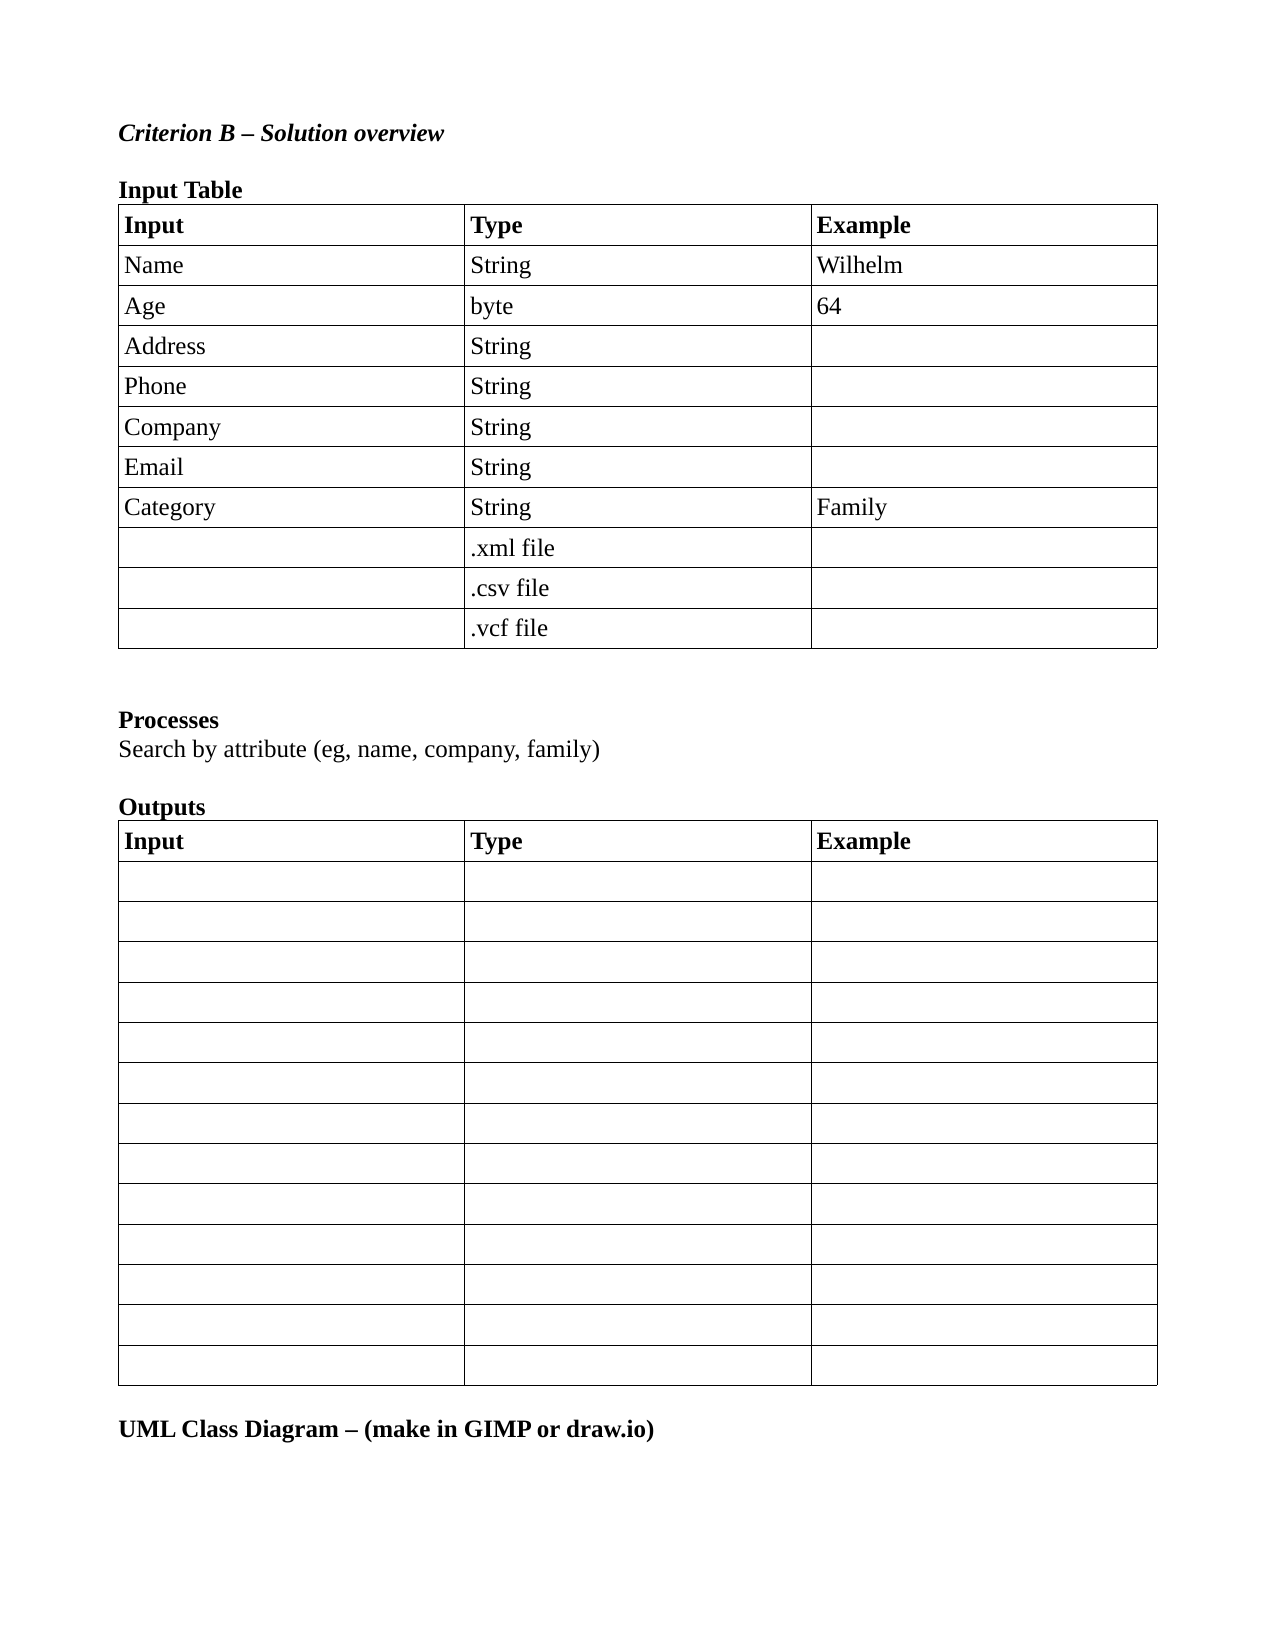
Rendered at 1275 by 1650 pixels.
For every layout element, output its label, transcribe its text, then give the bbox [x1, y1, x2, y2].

table_cell [465, 1225, 811, 1264]
table_cell [812, 528, 1157, 567]
table_cell 64 [812, 286, 1157, 325]
text Processes [118, 705, 1157, 734]
table_cell Email [119, 447, 464, 487]
table_cell [119, 1144, 464, 1183]
table_header Type [465, 205, 811, 245]
table_cell String [465, 447, 811, 487]
table_cell Phone [119, 367, 464, 406]
table_cell Name [119, 246, 464, 285]
text Criterion B – Solution overview [118, 118, 1157, 147]
table_cell String [465, 407, 811, 446]
table_cell [119, 862, 464, 901]
table_cell [119, 902, 464, 941]
table_cell [812, 1225, 1157, 1264]
table_header Example [812, 205, 1157, 245]
table_cell [119, 568, 464, 607]
table_cell [119, 1184, 464, 1223]
table_cell [812, 447, 1157, 487]
table_cell .xml file [465, 528, 811, 567]
table_cell [812, 1265, 1157, 1304]
table_cell [812, 407, 1157, 446]
table_cell Family [812, 488, 1157, 527]
table_cell [119, 1305, 464, 1344]
table_cell Category [119, 488, 464, 527]
text UML Class Diagram – (make in GIMP or draw.io) [118, 1414, 1157, 1442]
table_cell [465, 1063, 811, 1103]
table_cell [465, 1104, 811, 1143]
table_cell [465, 1346, 811, 1385]
table_cell [119, 1265, 464, 1304]
table_cell [812, 609, 1157, 648]
table_header Input [119, 205, 464, 245]
table_cell [812, 367, 1157, 406]
table_cell [119, 1104, 464, 1143]
table_cell [465, 1023, 811, 1062]
table_cell [465, 1184, 811, 1223]
table_cell Age [119, 286, 464, 325]
table_header Example [812, 821, 1157, 861]
table_cell String [465, 367, 811, 406]
table_cell [119, 1346, 464, 1385]
table_cell [465, 983, 811, 1022]
text Outputs [118, 792, 1157, 820]
table_header Type [465, 821, 811, 861]
table_cell [812, 1305, 1157, 1344]
text Input Table [118, 176, 1157, 204]
table_cell [465, 902, 811, 941]
table_cell [119, 983, 464, 1022]
table_cell [812, 1063, 1157, 1103]
table_cell [812, 1023, 1157, 1062]
table_cell [812, 1184, 1157, 1223]
table_cell Company [119, 407, 464, 446]
table_header Input [119, 821, 464, 861]
table_cell [812, 983, 1157, 1022]
table_cell [812, 902, 1157, 941]
text Search by attribute (eg, name, company, family) [118, 734, 1157, 763]
table_cell [119, 528, 464, 567]
table_cell .csv file [465, 568, 811, 607]
table_cell .vcf file [465, 609, 811, 648]
table_cell Address [119, 326, 464, 366]
table_cell [812, 326, 1157, 366]
table_cell [812, 862, 1157, 901]
table_cell Wilhelm [812, 246, 1157, 285]
table_cell String [465, 488, 811, 527]
table_cell [465, 862, 811, 901]
table_cell [812, 942, 1157, 982]
table_cell [812, 568, 1157, 607]
table_cell [119, 1023, 464, 1062]
table_cell [465, 1265, 811, 1304]
table_cell [465, 1305, 811, 1344]
table_cell String [465, 246, 811, 285]
table_cell [119, 1063, 464, 1103]
table_cell [812, 1346, 1157, 1385]
table_cell [119, 942, 464, 982]
table_cell [119, 609, 464, 648]
table_cell [465, 942, 811, 982]
table_cell String [465, 326, 811, 366]
table_cell byte [465, 286, 811, 325]
table_cell [119, 1225, 464, 1264]
table_cell [465, 1144, 811, 1183]
table_cell [812, 1104, 1157, 1143]
table_cell [812, 1144, 1157, 1183]
